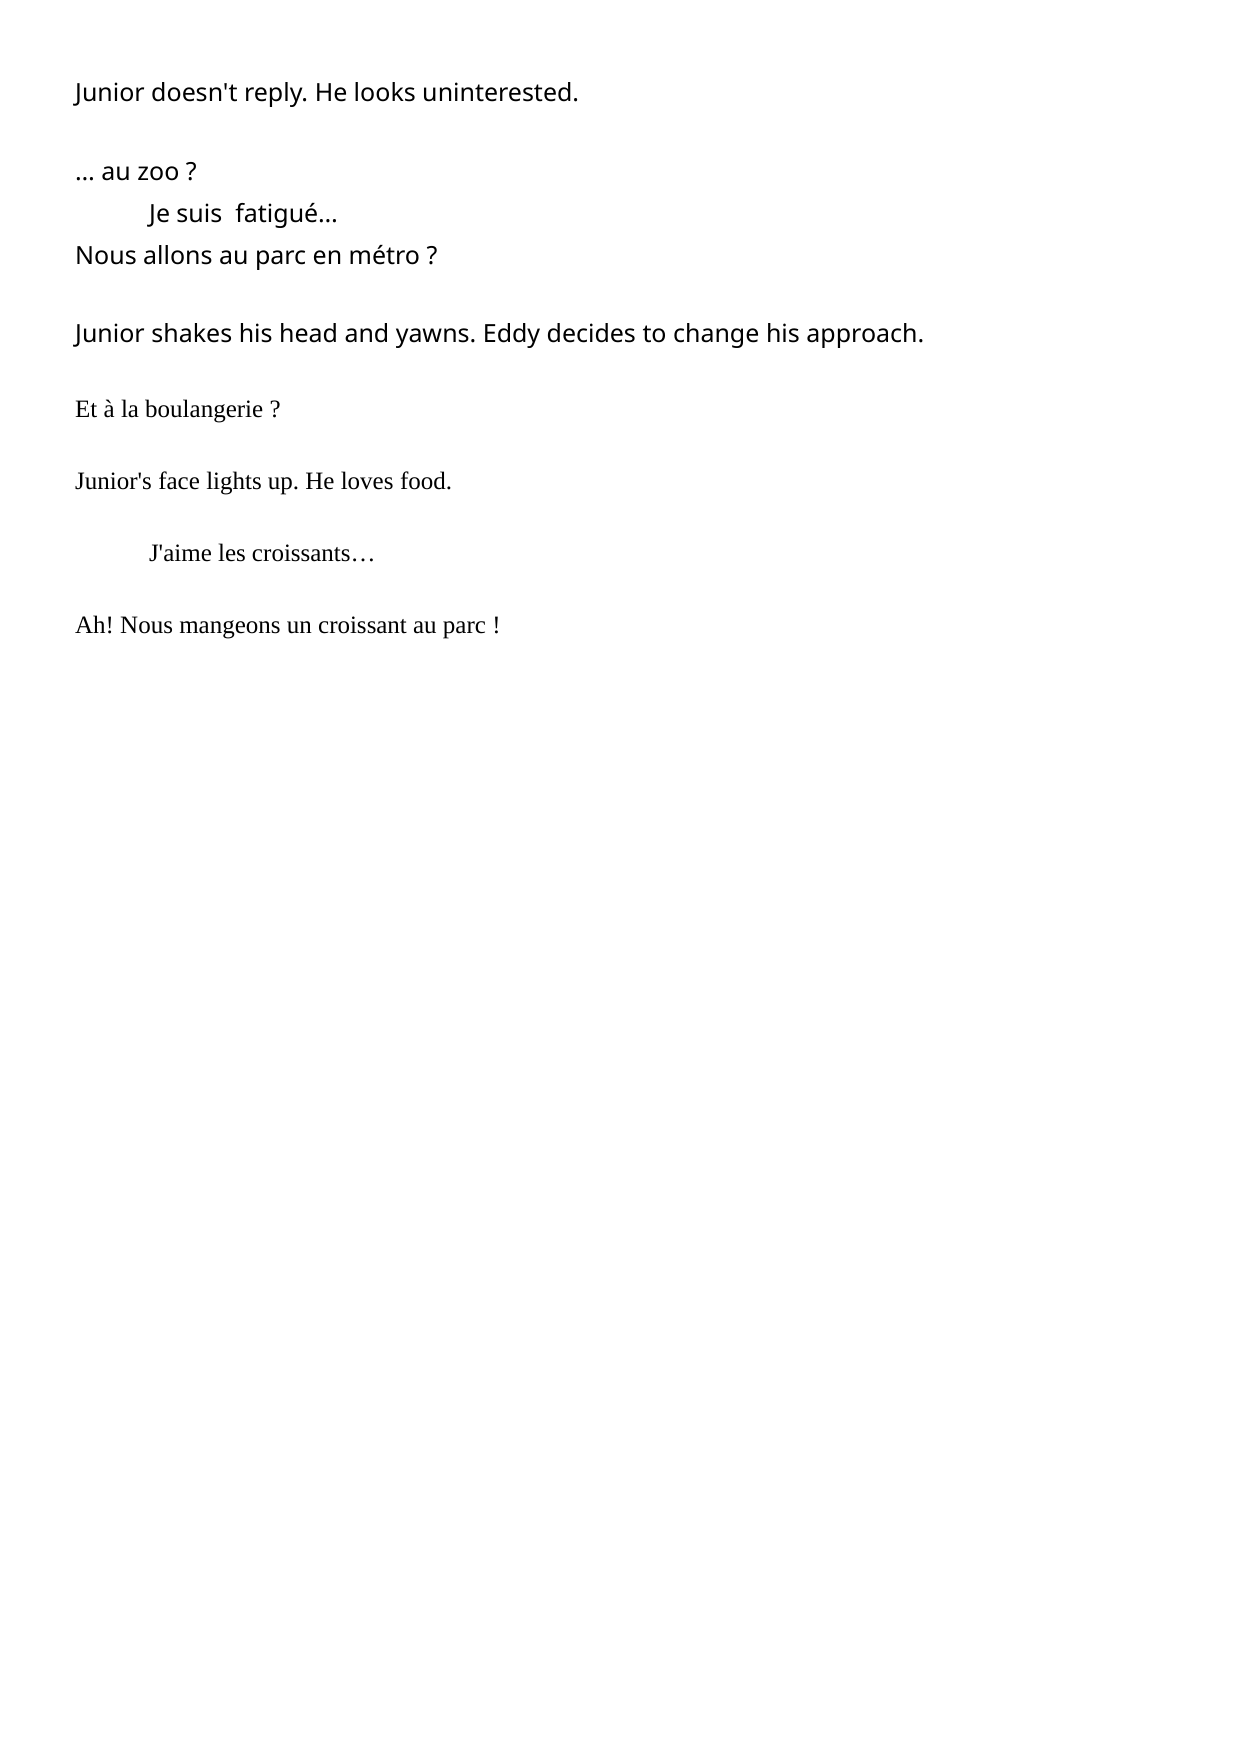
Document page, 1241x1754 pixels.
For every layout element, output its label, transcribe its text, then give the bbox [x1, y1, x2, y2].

text Junior shakes his head and yawns. Eddy decides to change his approach. [75, 316, 1165, 350]
text … au zoo ? [75, 153, 1165, 187]
text Junior doesn't reply. He looks uninterested. [75, 75, 1165, 109]
text Junior's face lights up. He loves food. [75, 466, 1165, 495]
text Je suis fatigué… [75, 195, 1165, 229]
text Nous allons au parc en métro ? [75, 238, 1165, 272]
text J'aime les croissants… [75, 538, 1165, 567]
text Ah! Nous mangeons un croissant au parc ! [75, 610, 1165, 639]
text Et à la boulangerie ? [75, 394, 1165, 423]
